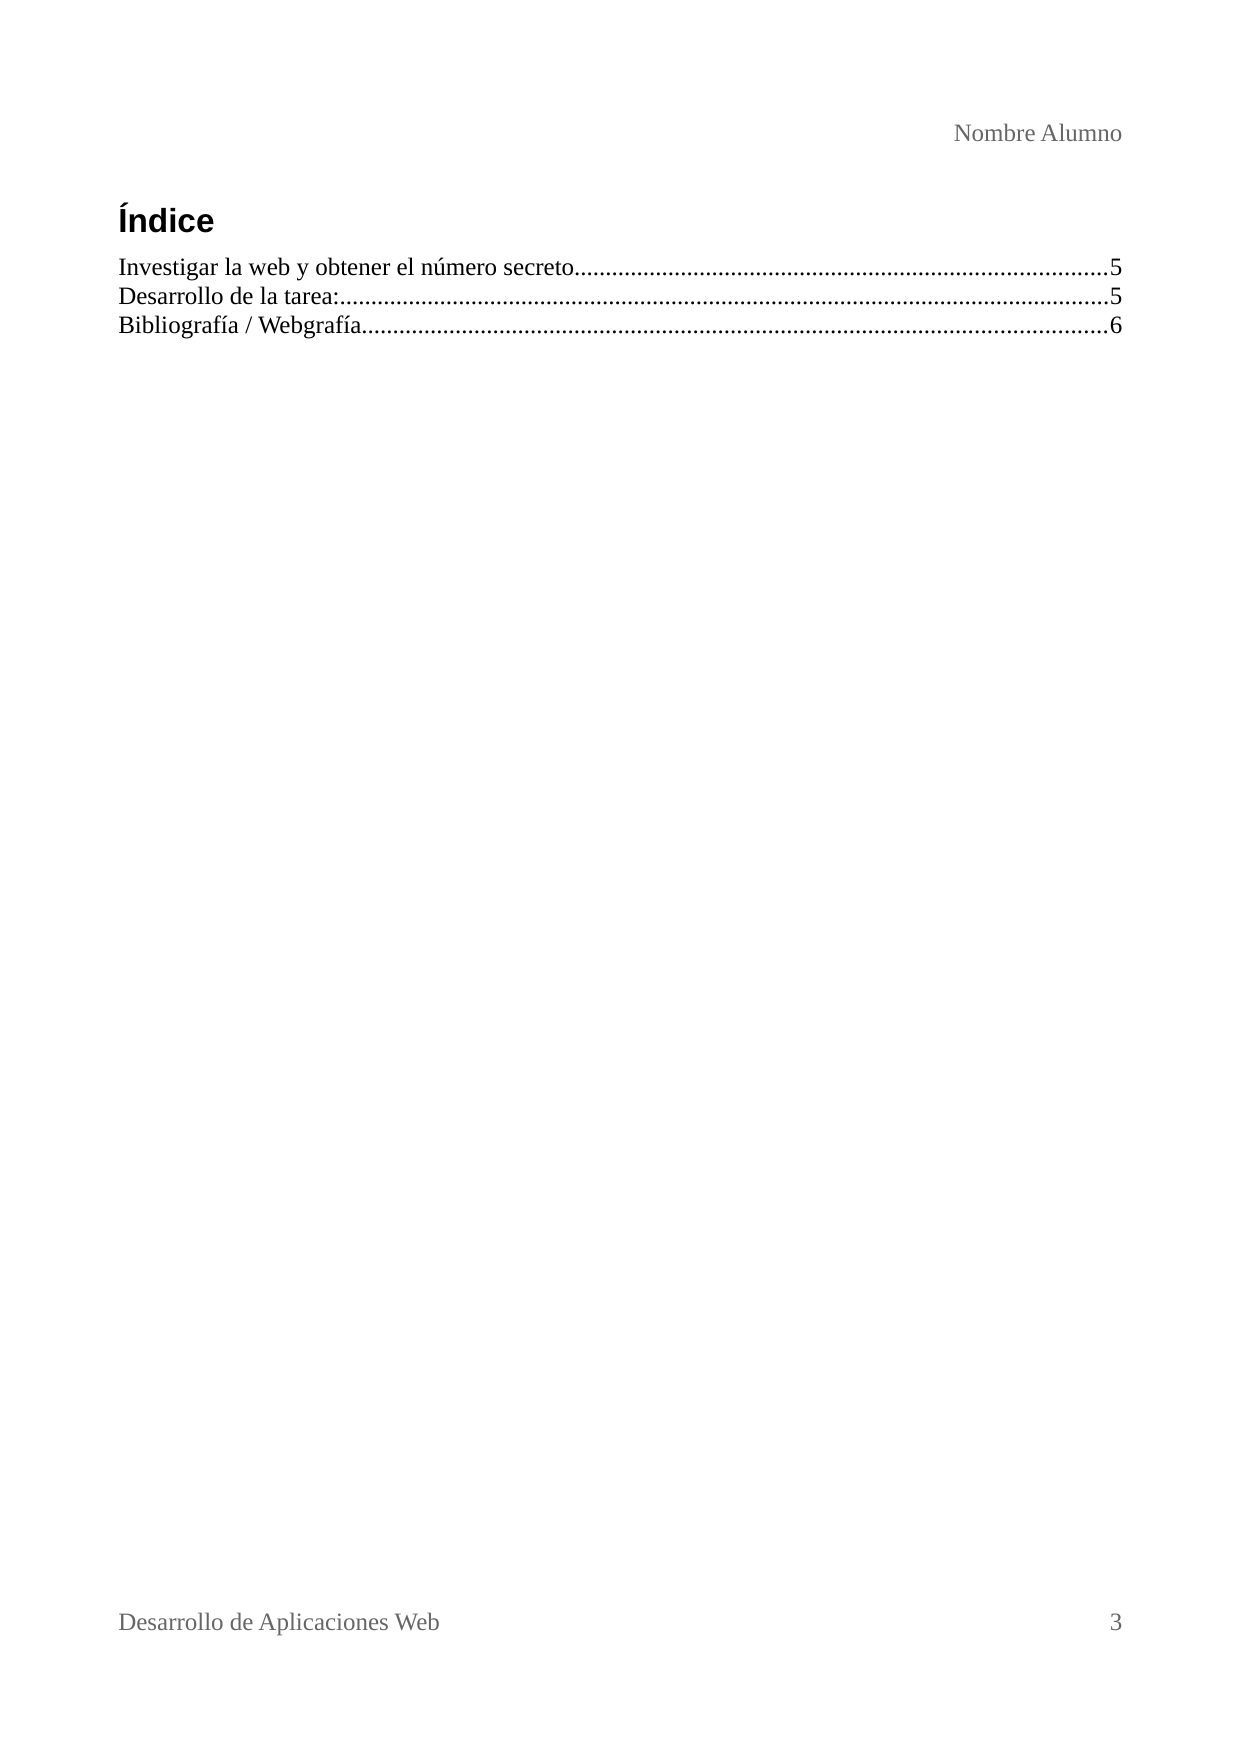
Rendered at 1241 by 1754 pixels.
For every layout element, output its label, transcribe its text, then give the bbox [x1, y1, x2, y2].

text Bibliografía / Webgrafía 6 [118, 310, 1122, 338]
subtitle Índice [118, 201, 1122, 240]
text Desarrollo de la tarea: 5 [118, 281, 1122, 310]
text Investigar la web y obtener el número secreto 5 [118, 252, 1122, 281]
